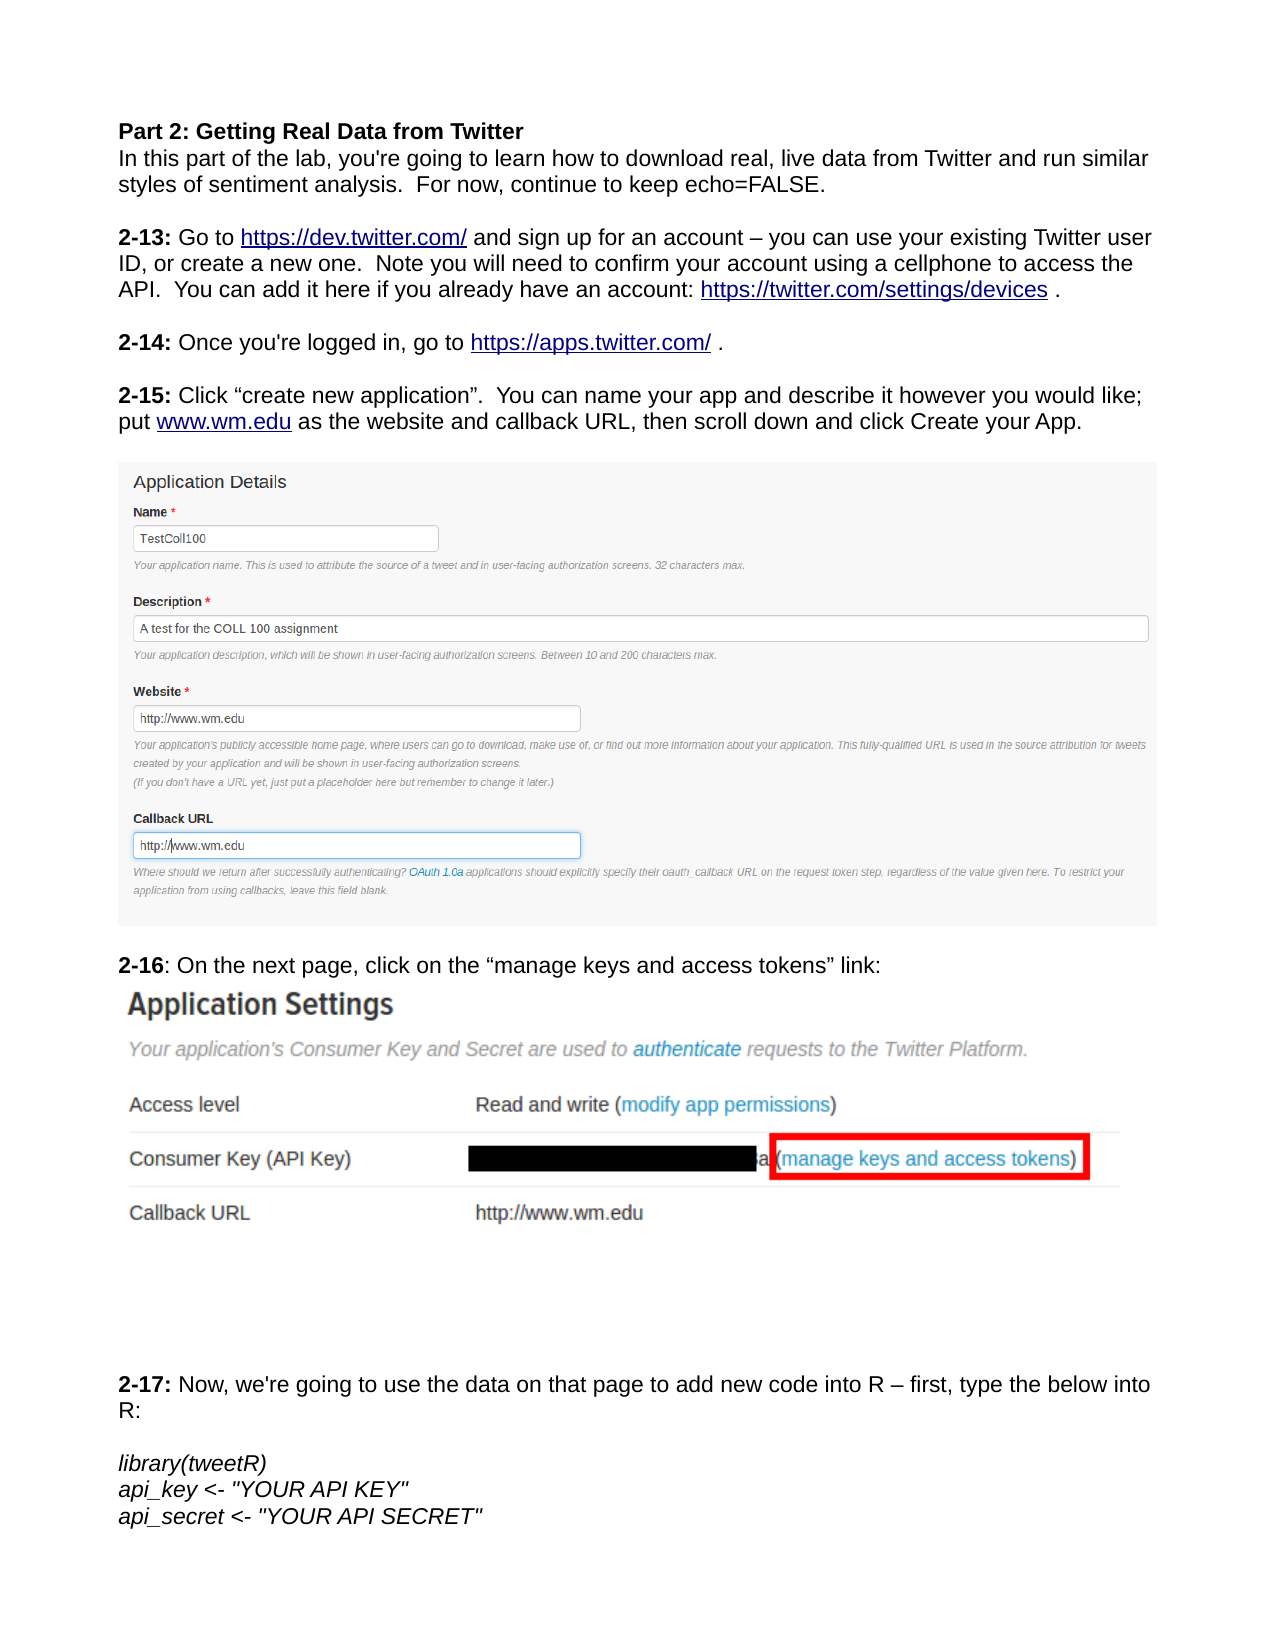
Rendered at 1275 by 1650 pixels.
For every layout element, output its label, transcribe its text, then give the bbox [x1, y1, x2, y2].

text 2-15: Click “create new application”. You can name your app and describe it however you would like; put www.wm.edu as the website and callback URL, then scroll down and click Create your App. [118, 382, 1157, 434]
text 2-14: Once you're logged in, go to https://apps.twitter.com/ . [118, 329, 1157, 355]
text library(tweetR) [118, 1424, 1157, 1476]
text api_secret <- "YOUR API SECRET" [118, 1503, 1157, 1529]
text api_key <- "YOUR API KEY" [118, 1476, 1157, 1503]
text Part 2: Getting Real Data from Twitter [118, 118, 1157, 144]
text 2-17: Now, we're going to use the data on that page to add new code into R – first, type the below into R: [118, 1371, 1157, 1424]
text In this part of the lab, you're going to learn how to download real, live data from Twitter and run similar styles of sentiment analysis. For now, continue to keep echo=FALSE. [118, 144, 1157, 197]
text 2-16: On the next page, click on the “manage keys and access tokens” link: [118, 952, 1157, 978]
picture [118, 978, 1157, 1240]
picture [118, 460, 1157, 926]
text 2-13: Go to https://dev.twitter.com/ and sign up for an account – you can use your existing Twitter user ID, or create a new one. Note you will need to confirm your account using a cellphone to access the API. You can add it here if you already have an account: https://twitter.com/settings/devices . [118, 223, 1157, 303]
